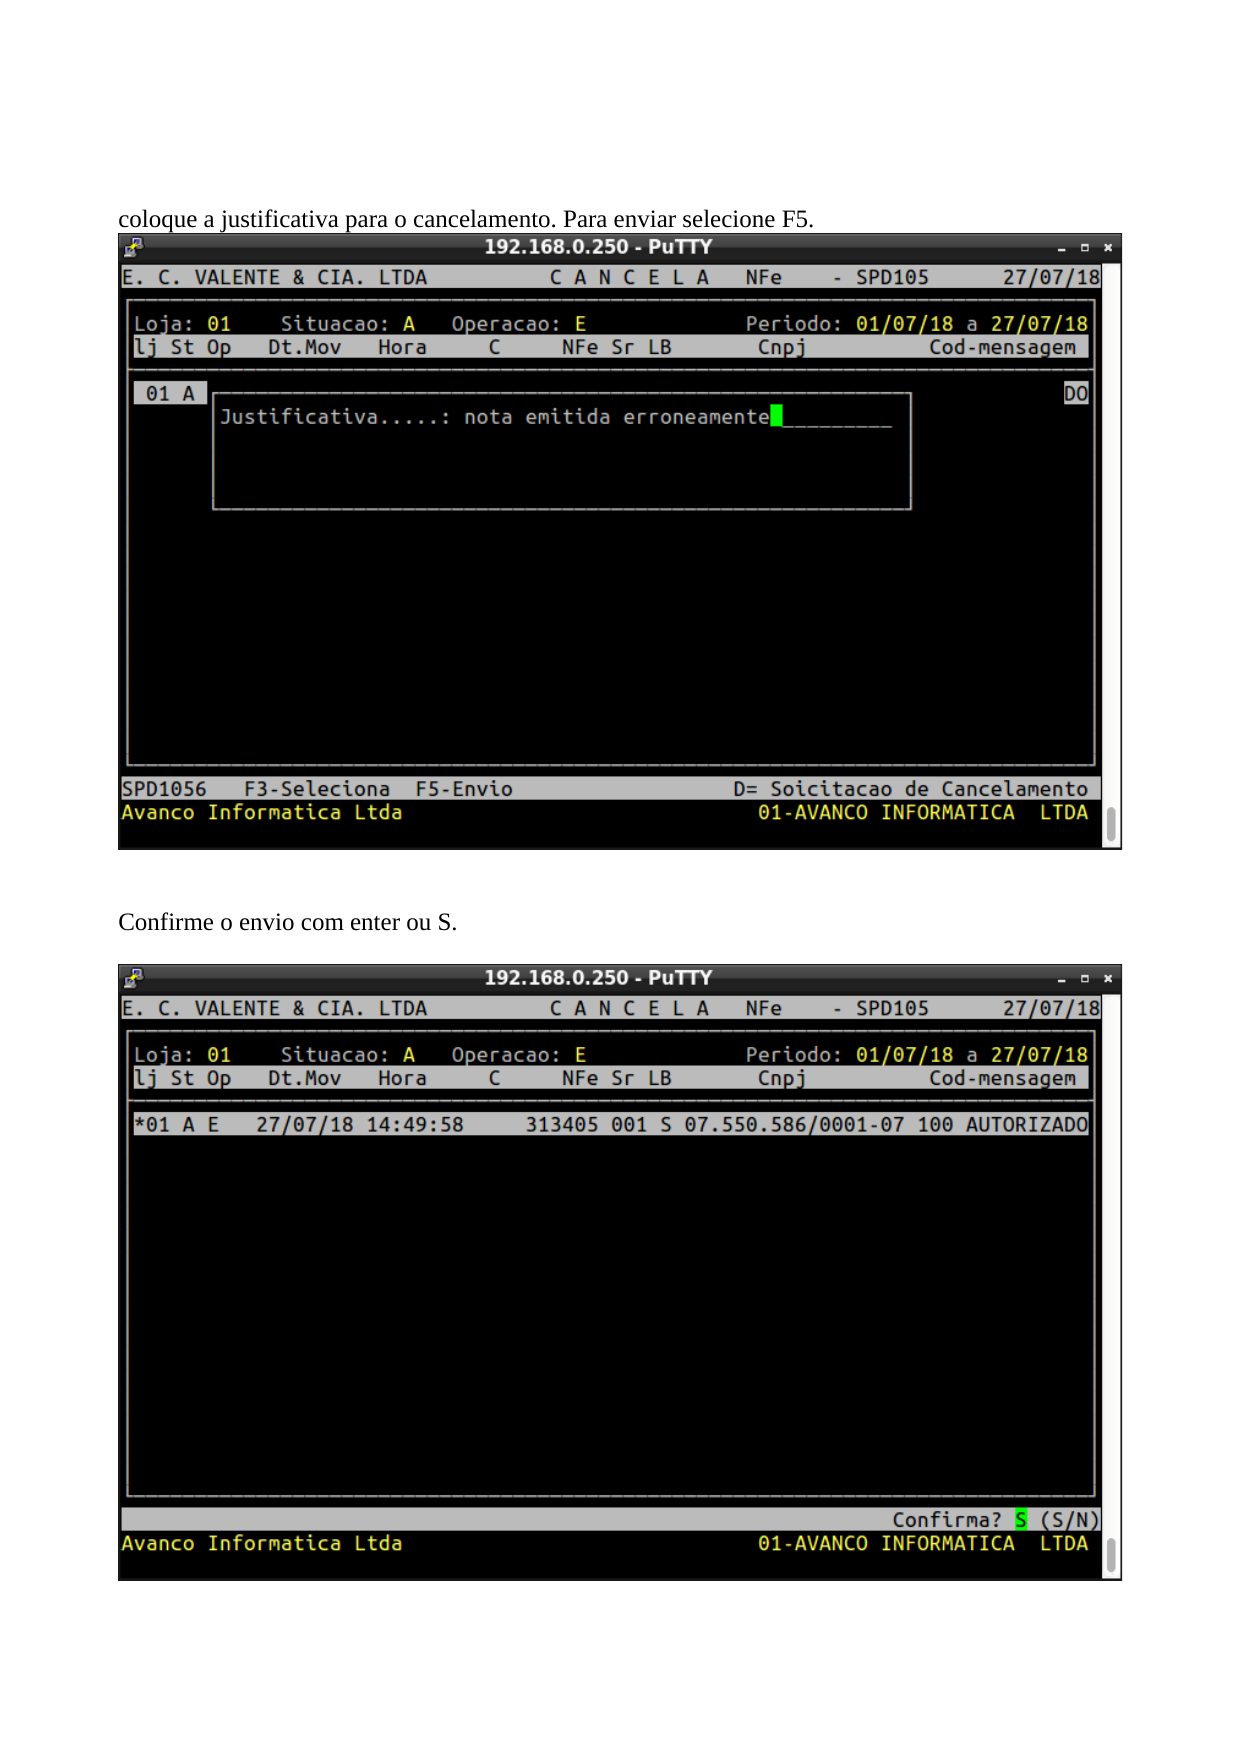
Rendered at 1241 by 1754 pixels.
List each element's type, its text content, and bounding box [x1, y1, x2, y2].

picture [118, 233, 1123, 850]
picture [118, 964, 1123, 1581]
text Confirme o envio com enter ou S. [118, 907, 1122, 936]
text coloque a justificativa para o cancelamento. Para enviar selecione F5. [118, 204, 1122, 233]
